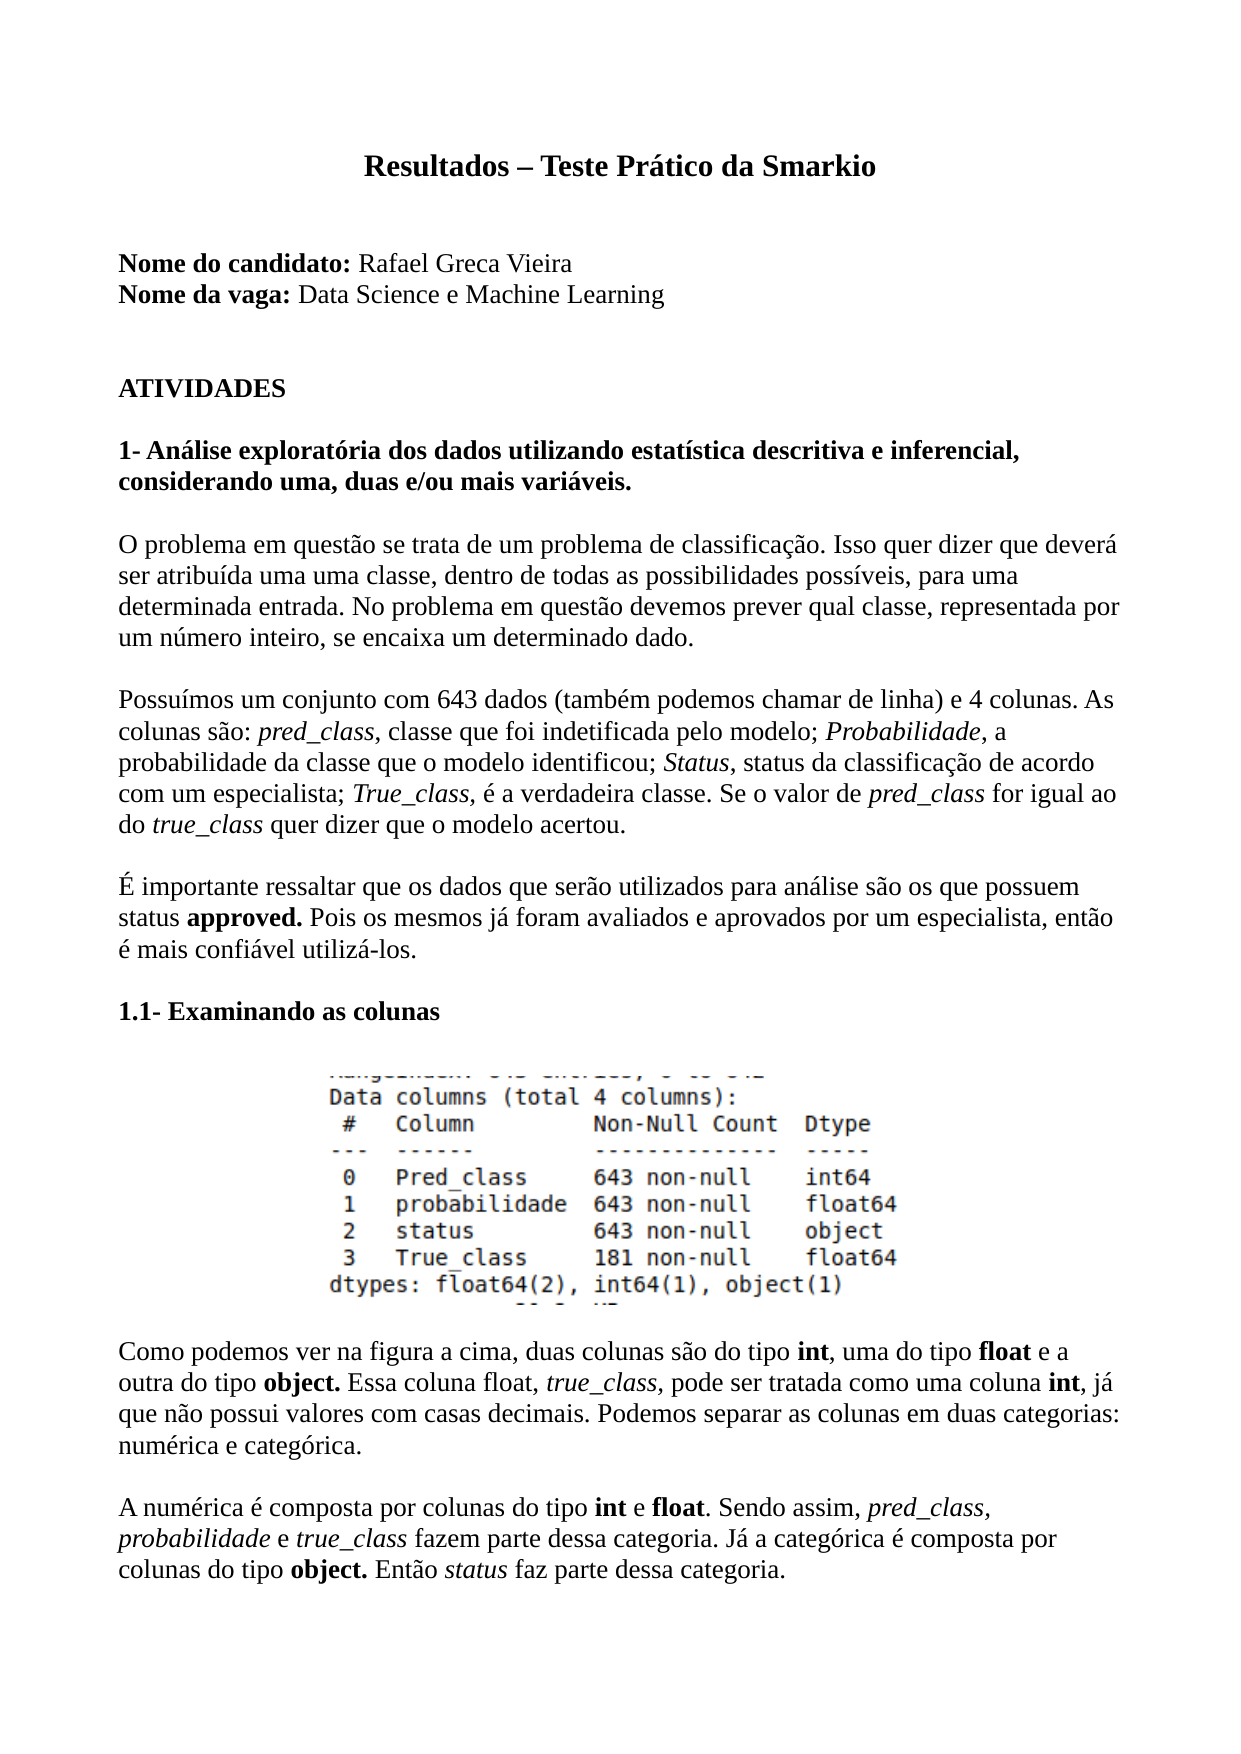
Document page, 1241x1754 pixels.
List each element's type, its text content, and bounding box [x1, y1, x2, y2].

text Resultados – Teste Prático da Smarkio [118, 147, 1122, 183]
text A numérica é composta por colunas do tipo int e float. Sendo assim, pred_class, probabilidade e true_class fazem parte dessa categoria. Já a categórica é composta por colunas do tipo object. Então status faz parte dessa categoria. [118, 1491, 1122, 1584]
text ATIVIDADES [118, 372, 1122, 403]
picture [310, 1076, 930, 1305]
text Nome da vaga: Data Science e Machine Learning [118, 279, 1122, 310]
text O problema em questão se trata de um problema de classificação. Isso quer dizer que deverá ser atribuída uma uma classe, dentro de todas as possibilidades possíveis, para uma determinada entrada. No problema em questão devemos prever qual classe, representada por um número inteiro, se encaixa um determinado dado. [118, 528, 1122, 652]
text Como podemos ver na figura a cima, duas colunas são do tipo int, uma do tipo float e a outra do tipo object. Essa coluna float, true_class, pode ser tratada como uma coluna int, já que não possui valores com casas decimais. Podemos separar as colunas em duas categorias: numérica e categórica. [118, 1335, 1122, 1460]
text Possuímos um conjunto com 643 dados (também podemos chamar de linha) e 4 colunas. As colunas são: pred_class, classe que foi indetificada pelo modelo; Probabilidade, a probabilidade da classe que o modelo identificou; Status, status da classificação de acordo com um especialista; True_class, é a verdadeira classe. Se o valor de pred_class for igual ao do true_class quer dizer que o modelo acertou. [118, 683, 1122, 839]
text Nome do candidato: Rafael Greca Vieira [118, 247, 1122, 279]
text 1- Análise exploratória dos dados utilizando estatística descritiva e inferencial, considerando uma, duas e/ou mais variáveis. [118, 434, 1122, 497]
text 1.1- Examinando as colunas [118, 995, 1122, 1026]
text É importante ressaltar que os dados que serão utilizados para análise são os que possuem status approved. Pois os mesmos já foram avaliados e aprovados por um especialista, então é mais confiável utilizá-los. [118, 870, 1122, 964]
